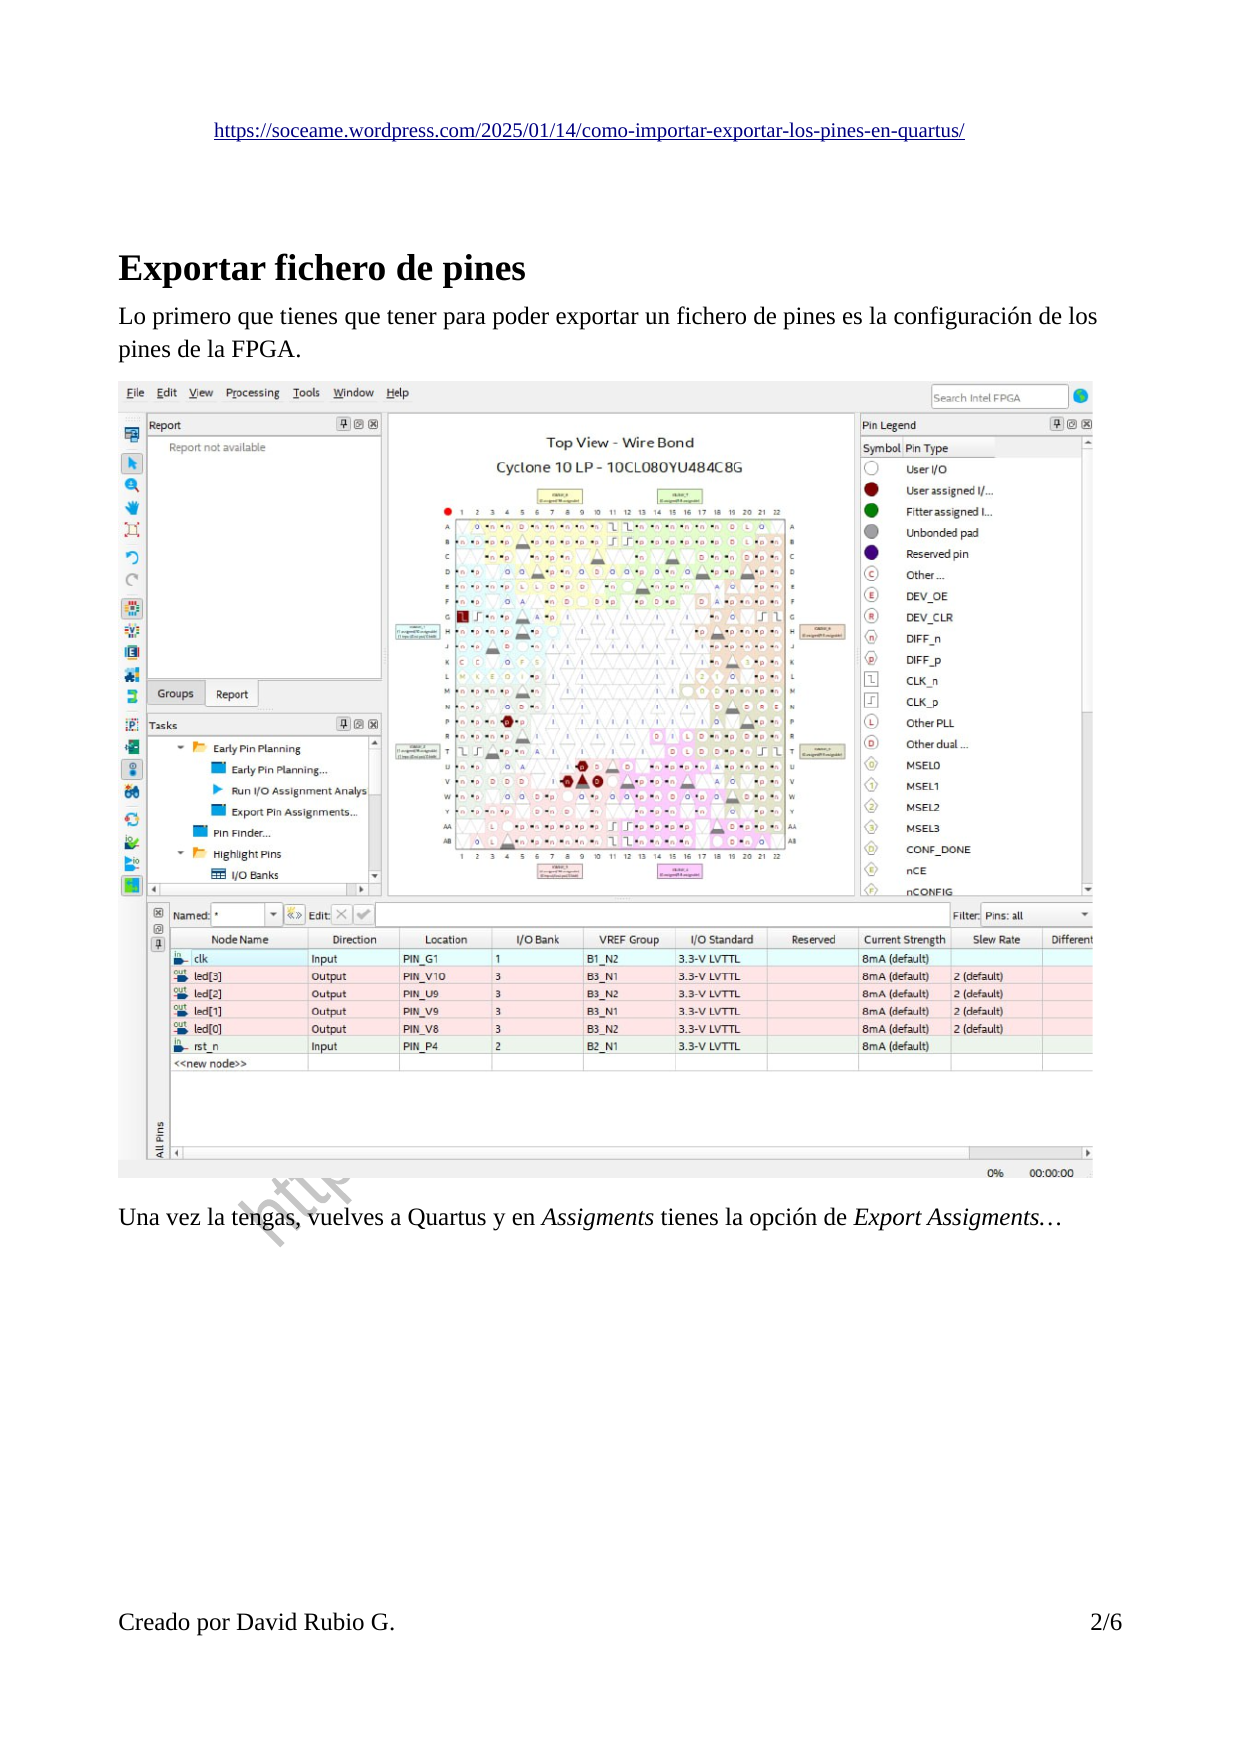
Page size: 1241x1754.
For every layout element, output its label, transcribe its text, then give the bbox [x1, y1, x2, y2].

text Lo primero que tienes que tener para poder exportar un fichero de pines es la configuración de los pines de la FPGA. [118, 301, 1122, 363]
picture [118, 381, 1093, 1178]
text Una vez la tengas, vuelves a Quartus y en Assigments tienes la opción de Export Assigments… [278, 1202, 1122, 1231]
text Una vez la tengas, vuelves a Quartus y en Assigments tienes la opción de Export Assigments… [118, 1202, 262, 1231]
subtitle Exportar fichero de pines [118, 246, 1122, 289]
